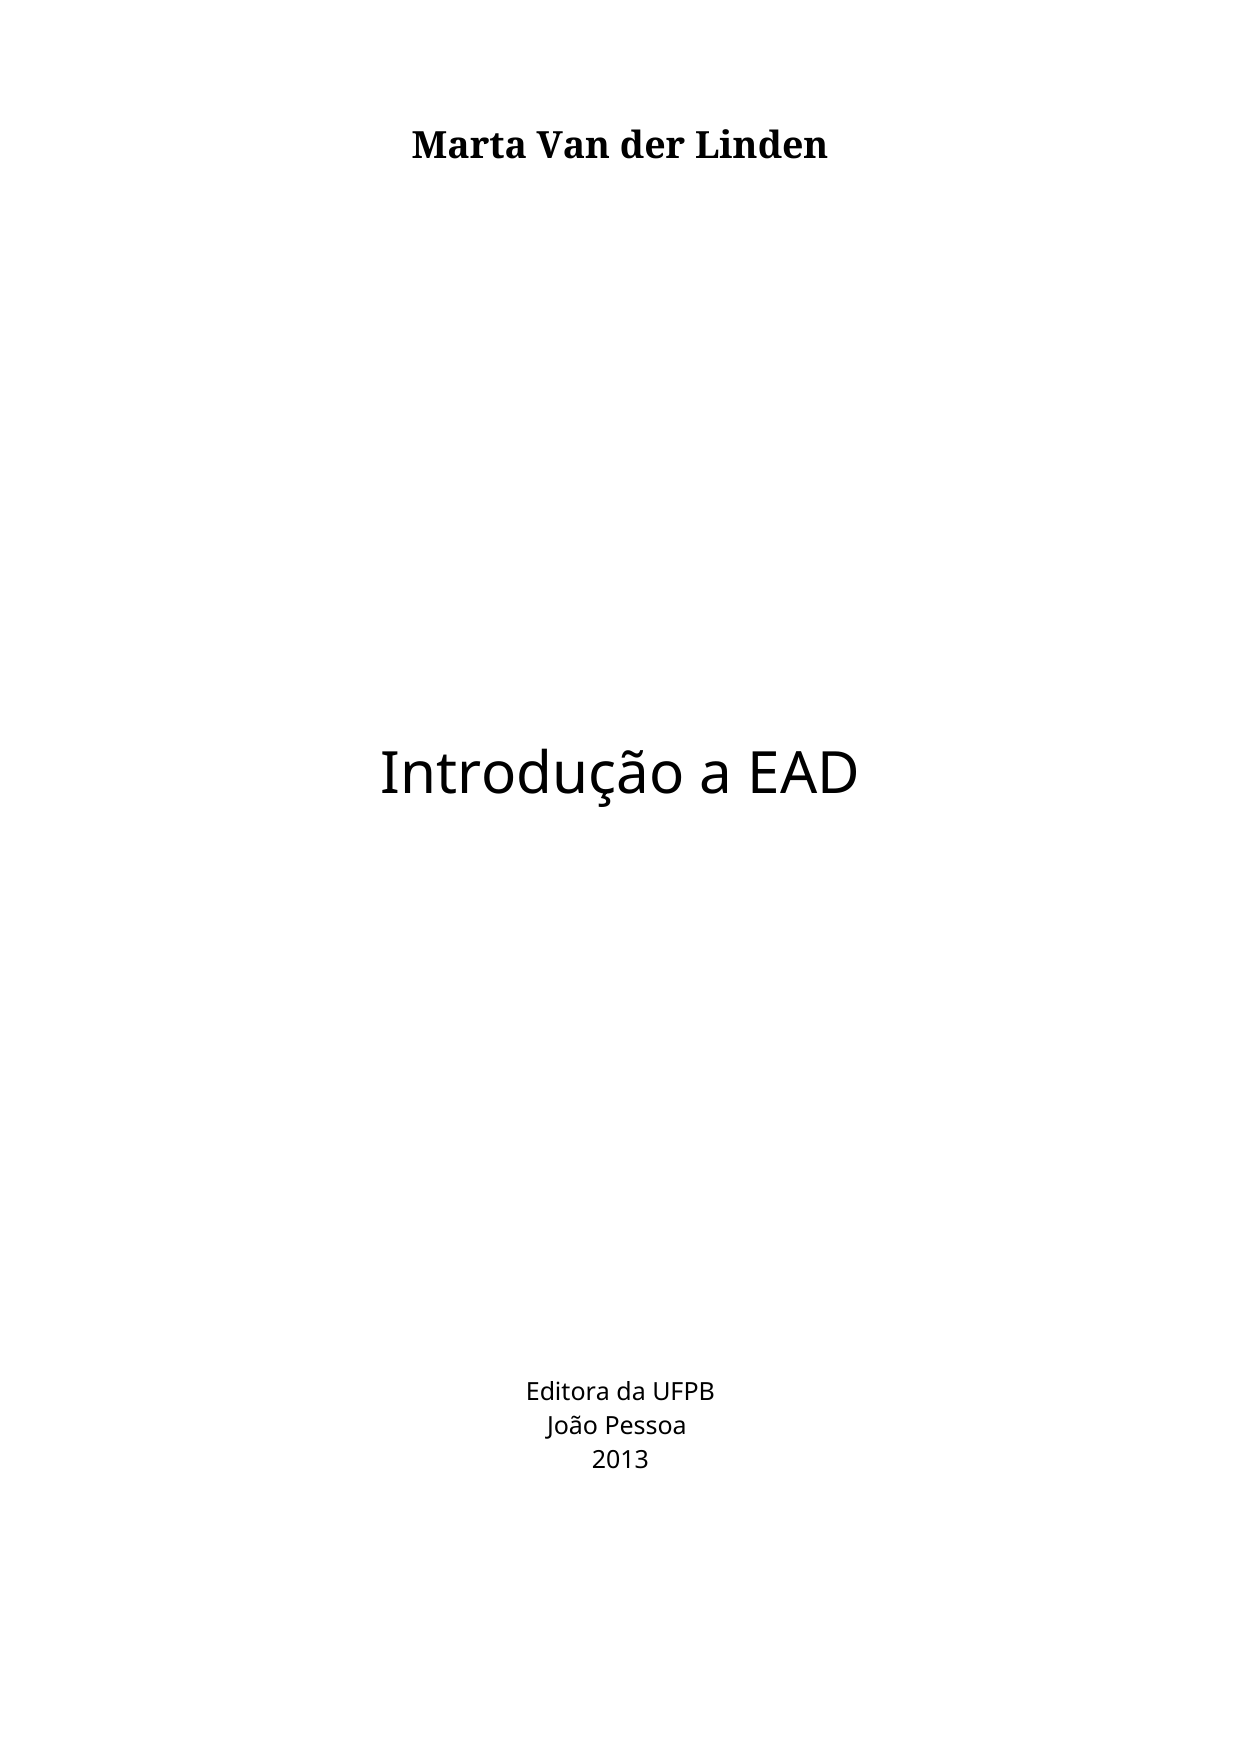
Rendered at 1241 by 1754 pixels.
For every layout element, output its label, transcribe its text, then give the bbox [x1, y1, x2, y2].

text Introdução a EAD [118, 731, 1122, 810]
text Editora da UFPB [118, 1373, 1122, 1407]
text João Pessoa [118, 1407, 1122, 1441]
text Marta Van der Linden [118, 118, 1122, 169]
text 2013 [118, 1441, 1122, 1475]
